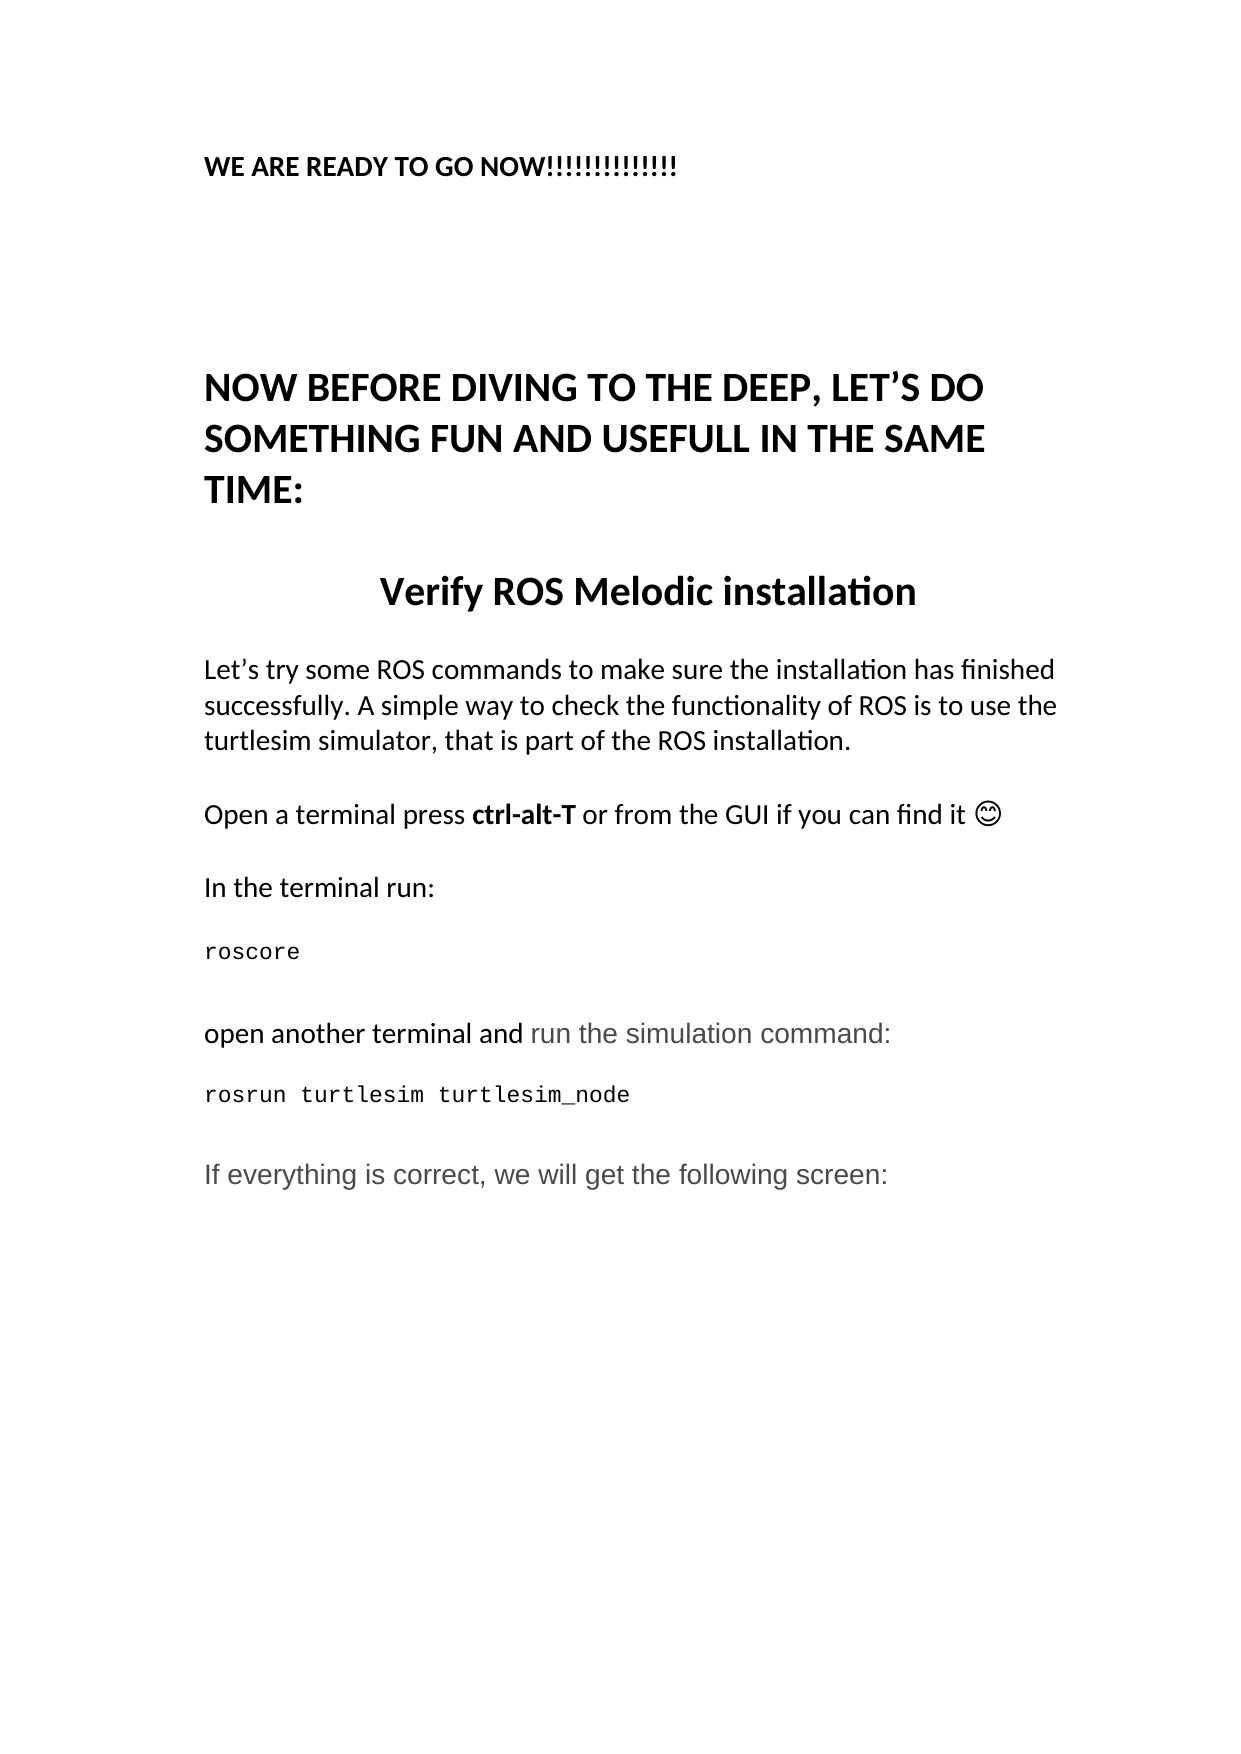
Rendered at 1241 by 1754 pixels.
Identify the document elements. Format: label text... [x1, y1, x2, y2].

text Verify ROS Melodic installation [204, 565, 1093, 616]
text roscore [148, 940, 1093, 966]
text open another terminal and run the simulation command: [204, 1015, 1093, 1051]
text NOW BEFORE DIVING TO THE DEEP, LET’S DO SOMETHING FUN AND USEFULL IN THE SAME TIME: [204, 361, 1093, 514]
text In the terminal run: [204, 869, 1093, 904]
text If everything is correct, we will get the following screen: [204, 1158, 1093, 1191]
text Let’s try some ROS commands to make sure the installation has finished successfully. A simple way to check the functionality of ROS is to use the turtlesim simulator, that is part of the ROS installation. [204, 651, 1093, 758]
text WE ARE READY TO GO NOW!!!!!!!!!!!!!! [204, 148, 1093, 183]
text rosrun turtlesim turtlesim_node [148, 1083, 1093, 1109]
text Open a terminal press ctrl-alt-T or from the GUI if you can find it 😊 [204, 794, 1093, 833]
